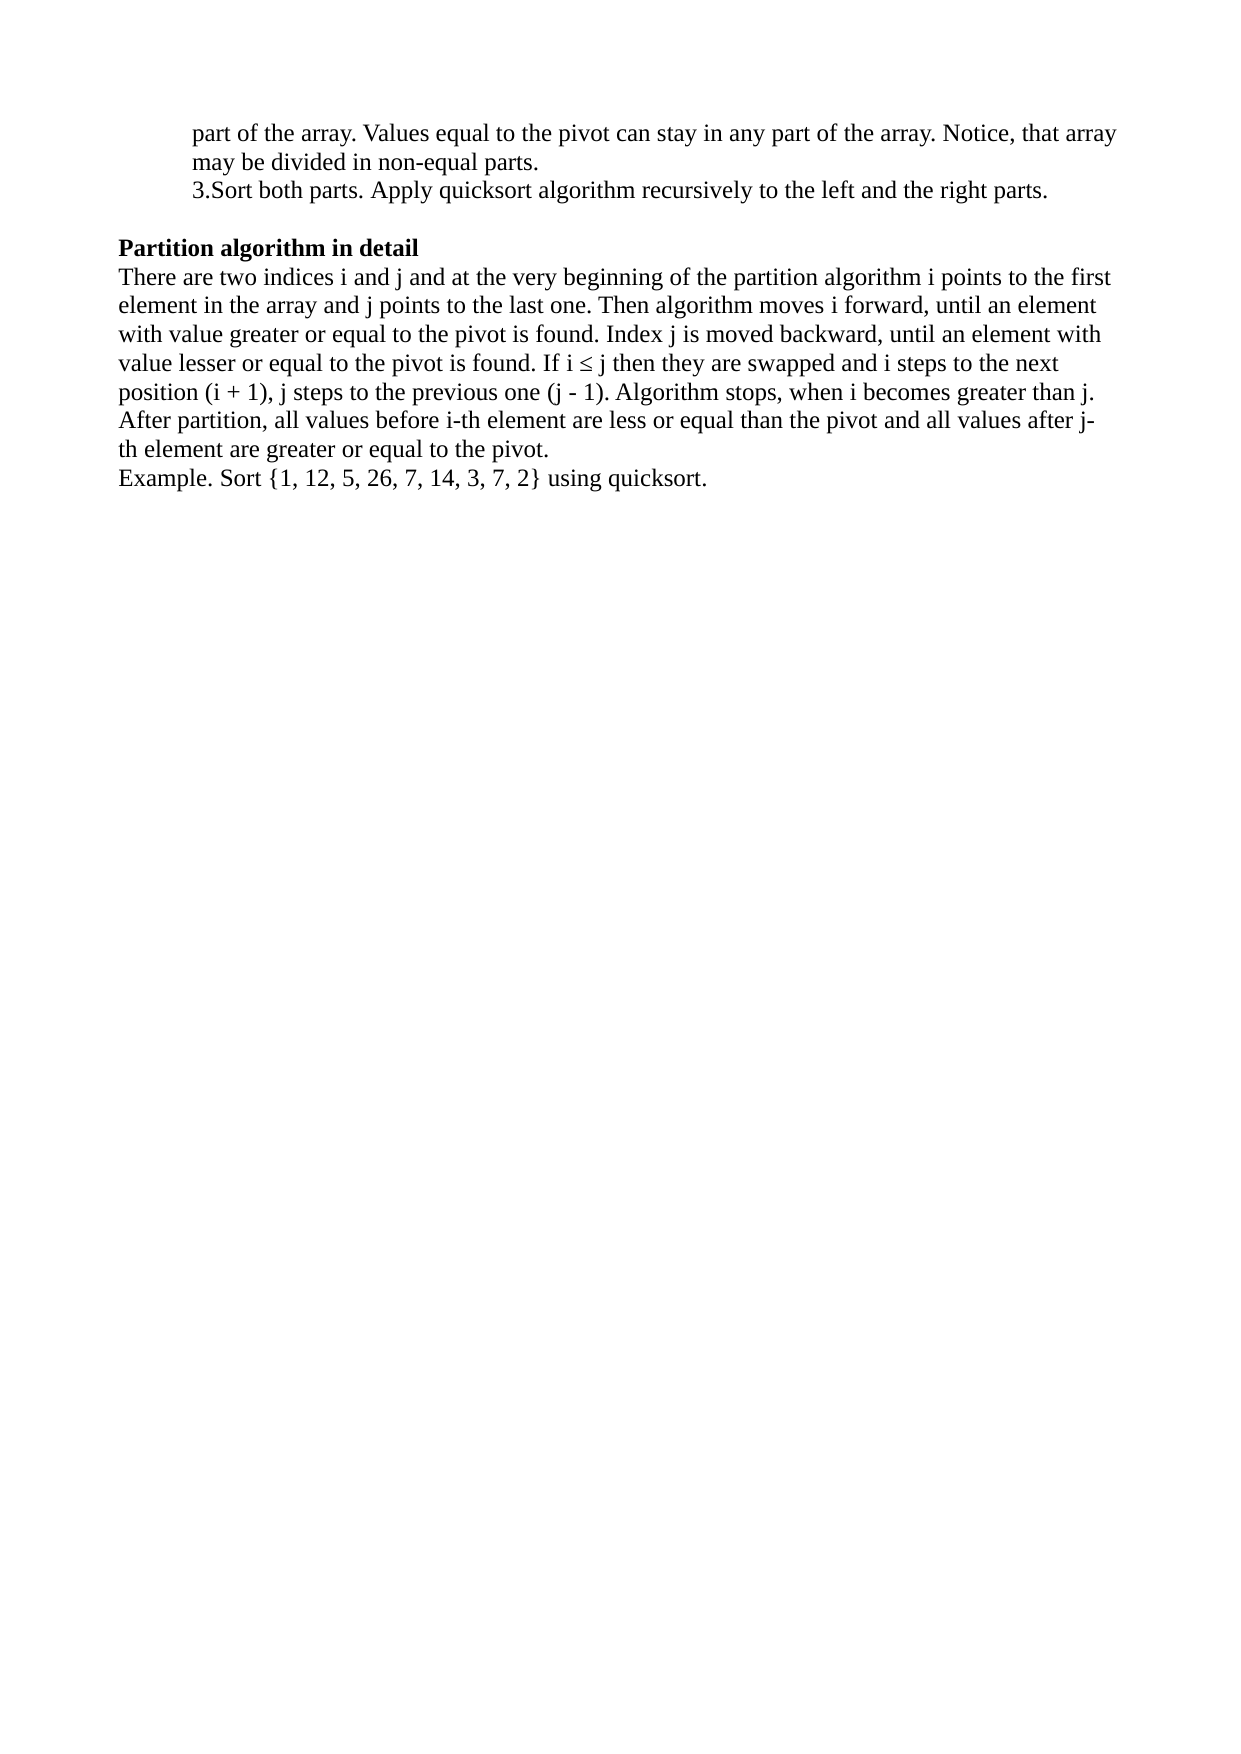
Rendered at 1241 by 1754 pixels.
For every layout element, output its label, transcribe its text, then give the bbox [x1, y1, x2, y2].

text Example. Sort {1, 12, 5, 26, 7, 14, 3, 7, 2} using quicksort. [118, 463, 1122, 492]
list Sort both parts. Apply quicksort algorithm recursively to the left and the right parts. [118, 176, 1122, 204]
text There are two indices i and j and at the very beginning of the partition algorithm i points to the first element in the array and j points to the last one. Then algorithm moves i forward, until an element with value greater or equal to the pivot is found. Index j is moved backward, until an element with value lesser or equal to the pivot is found. If i ≤ j then they are swapped and i steps to the next position (i + 1), j steps to the previous one (j - 1). Algorithm stops, when i becomes greater than j. [118, 262, 1122, 406]
text After partition, all values before i-th element are less or equal than the pivot and all values after j-th element are greater or equal to the pivot. [118, 406, 1122, 463]
list part of the array. Values equal to the pivot can stay in any part of the array. Notice, that array may be divided in non-equal parts. [118, 118, 1122, 176]
text Partition algorithm in detail [118, 233, 1122, 262]
